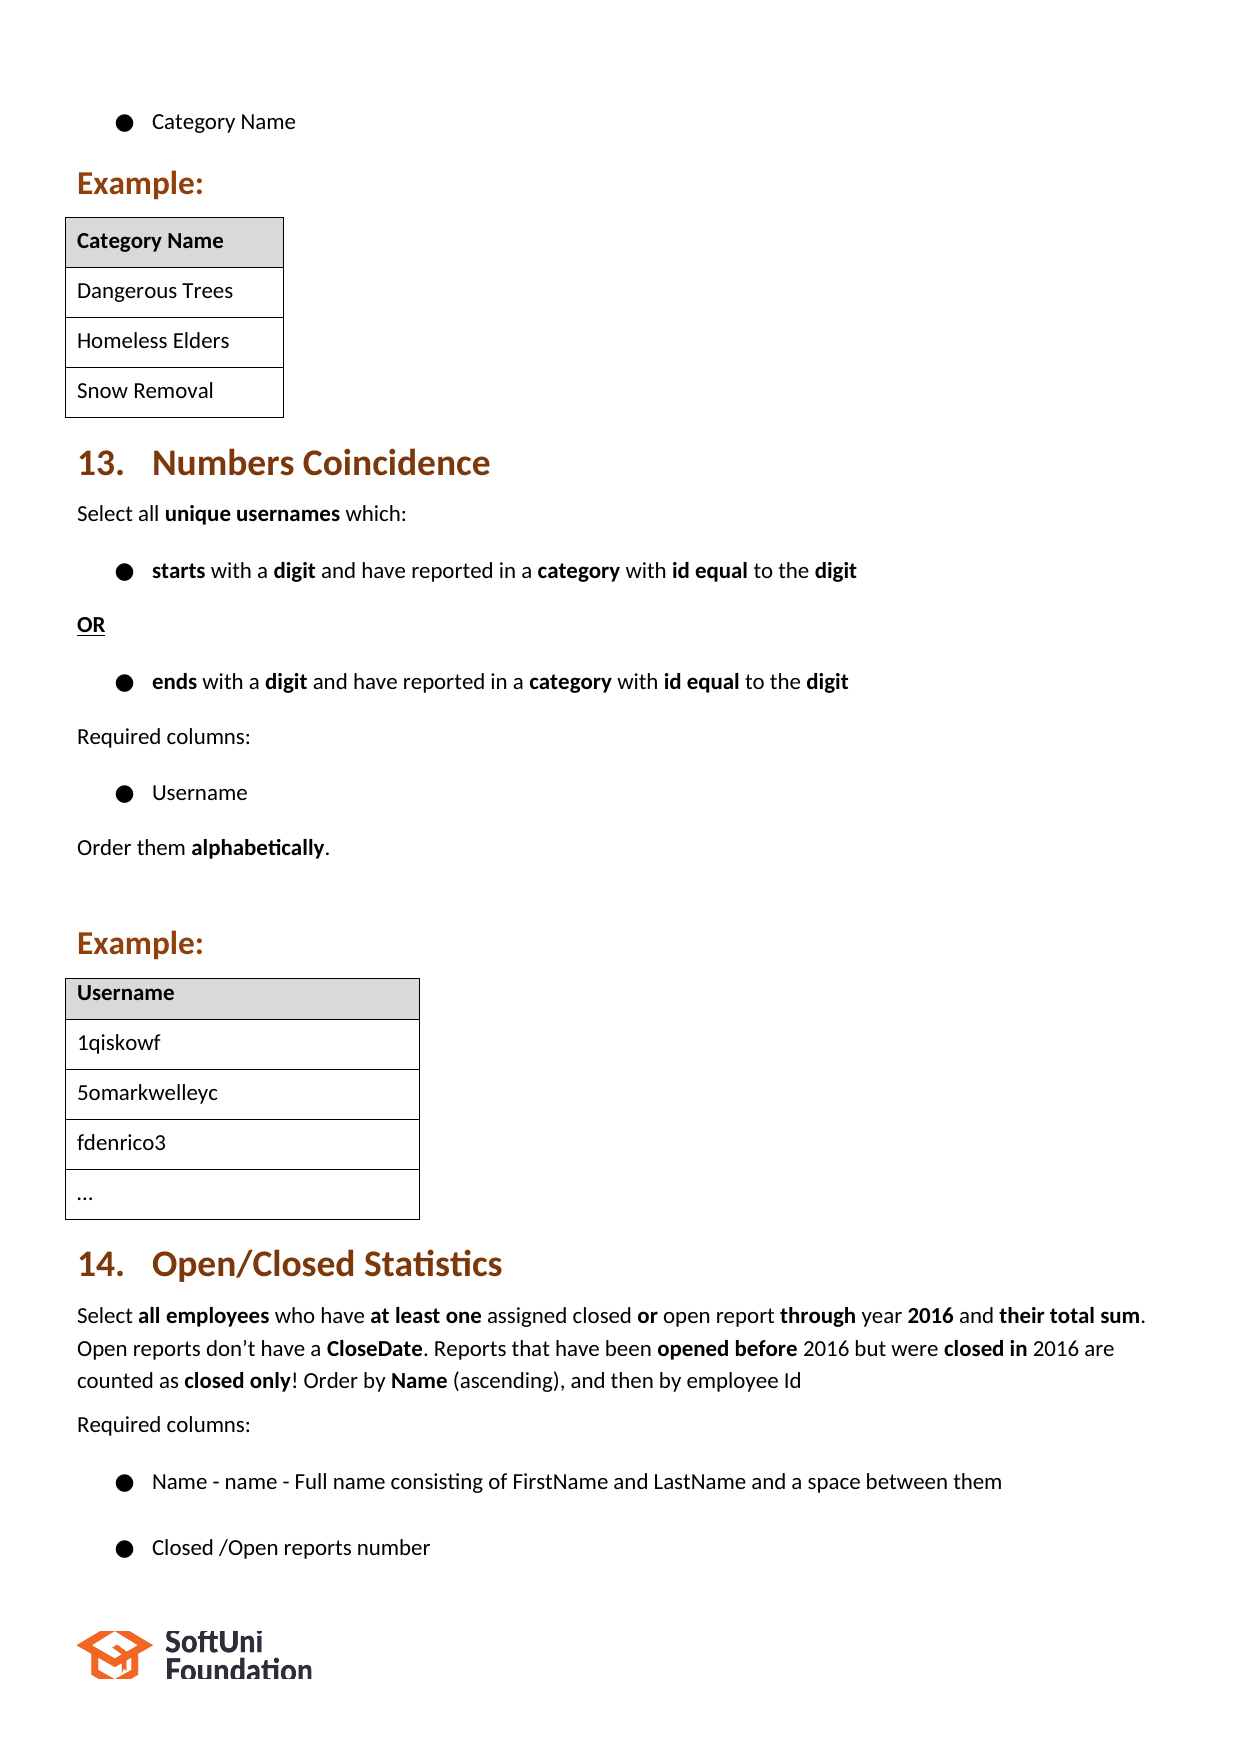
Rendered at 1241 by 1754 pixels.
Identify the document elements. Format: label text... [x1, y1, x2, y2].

list Username [114, 766, 1163, 813]
subtitle Example: [77, 922, 1163, 963]
text Required columns: [77, 722, 1163, 750]
table_cell fdenrico3 [66, 1120, 419, 1169]
table_header Username [66, 979, 419, 1019]
table_cell 1qiskowf [66, 1020, 419, 1069]
list Category Name [114, 95, 1163, 142]
subtitle Open/Closed Statistics [77, 1240, 1163, 1286]
list starts with a digit and have reported in a category with id equal to the digit [114, 544, 1163, 591]
text Order them alphabetically. [77, 833, 1163, 861]
list Name - name - Full name consisting of FirstName and LastName and a space between them [114, 1455, 1163, 1502]
table_cell Homeless Elders [66, 318, 283, 367]
table_cell Dangerous Trees [66, 268, 283, 317]
table_cell … [66, 1170, 419, 1218]
list ends with a digit and have reported in a category with id equal to the digit [114, 655, 1163, 702]
picture [76, 1631, 312, 1679]
text Select all employees who have at least one assigned closed or open report through year 2016 and their total sum. Open reports don’t have a CloseDate. Reports that have been opened before 2016 but were closed in 2016 are counted as closed only! Order by Name (ascending), and then by employee Id [77, 1301, 1163, 1394]
text OR [77, 611, 1163, 639]
table_cell 5omarkwelleyc [66, 1070, 419, 1119]
table_header Category Name [66, 218, 283, 267]
list Closed /Open reports number [114, 1522, 1163, 1569]
subtitle Example: [77, 162, 1163, 203]
text Select all unique usernames which: [77, 499, 1163, 527]
subtitle Numbers Coincidence [77, 438, 1163, 484]
table_cell Snow Removal [66, 368, 283, 417]
text Required columns: [77, 1411, 1163, 1438]
